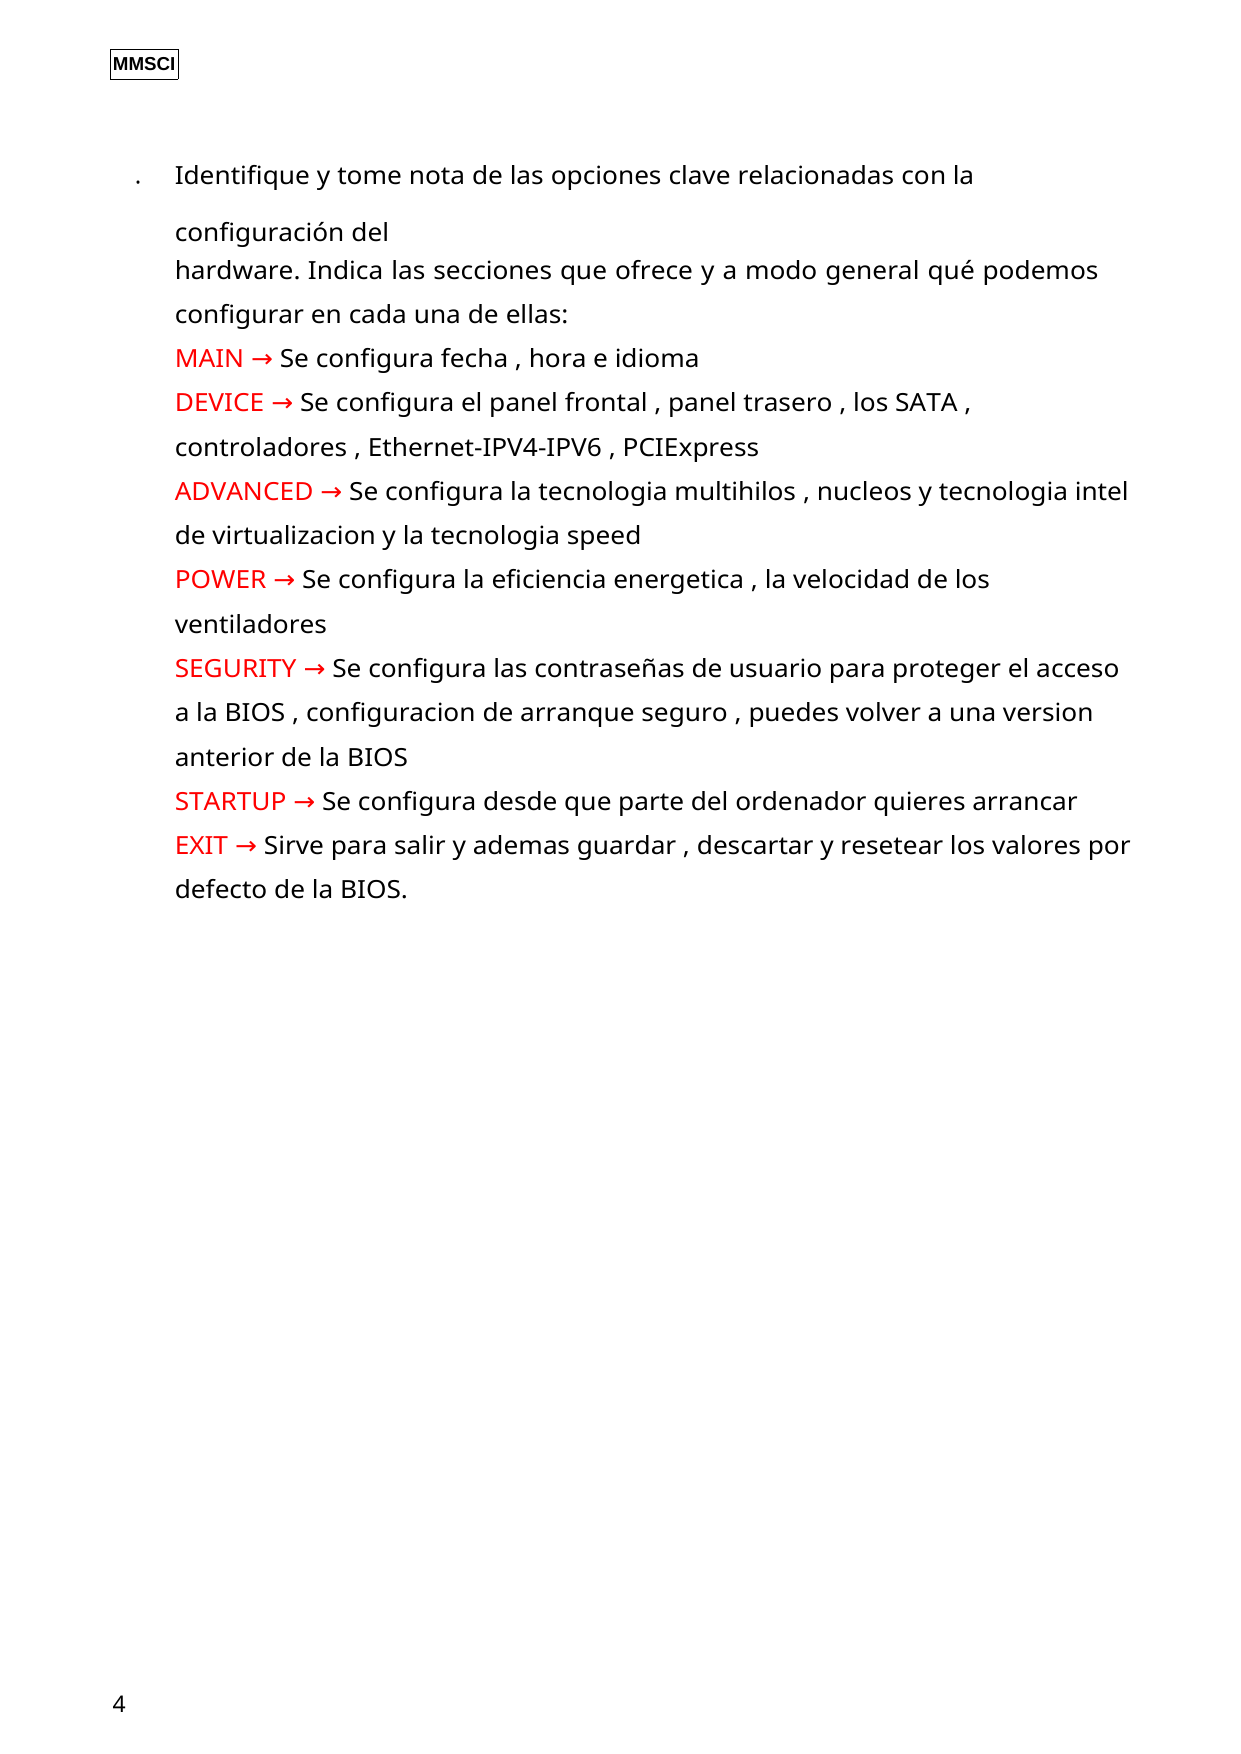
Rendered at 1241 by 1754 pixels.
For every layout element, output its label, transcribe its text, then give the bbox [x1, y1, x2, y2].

text SEGURITY → Se configura las contraseñas de usuario para proteger el acceso a la BIOS , configuracion de arranque seguro , puedes volver a una version anterior de la BIOS [174, 651, 1140, 773]
text MAIN → Se configura fecha , hora e idioma [174, 341, 1140, 375]
text EXIT → Sirve para salir y ademas guardar , descartar y resetear los valores por defecto de la BIOS. [174, 828, 1140, 906]
text POWER → Se configura la eficiencia energetica , la velocidad de los ventiladores [174, 562, 1140, 641]
text ADVANCED → Se configura la tecnologia multihilos , nucleos y tecnologia intel de virtualizacion y la tecnologia speed [174, 474, 1140, 552]
text DEVICE → Se configura el panel frontal , panel trasero , los SATA , controladores , Ethernet-IPV4-IPV6 , PCIExpress [174, 385, 1140, 463]
text hardware. Indica las secciones que ofrece y a modo general qué podemos configurar en cada una de ellas: [174, 252, 1140, 331]
text STARTUP → Se configura desde que parte del ordenador quieres arrancar [174, 783, 1140, 818]
list Identifique y tome nota de las opciones clave relacionadas con la configuración del [135, 139, 1140, 252]
